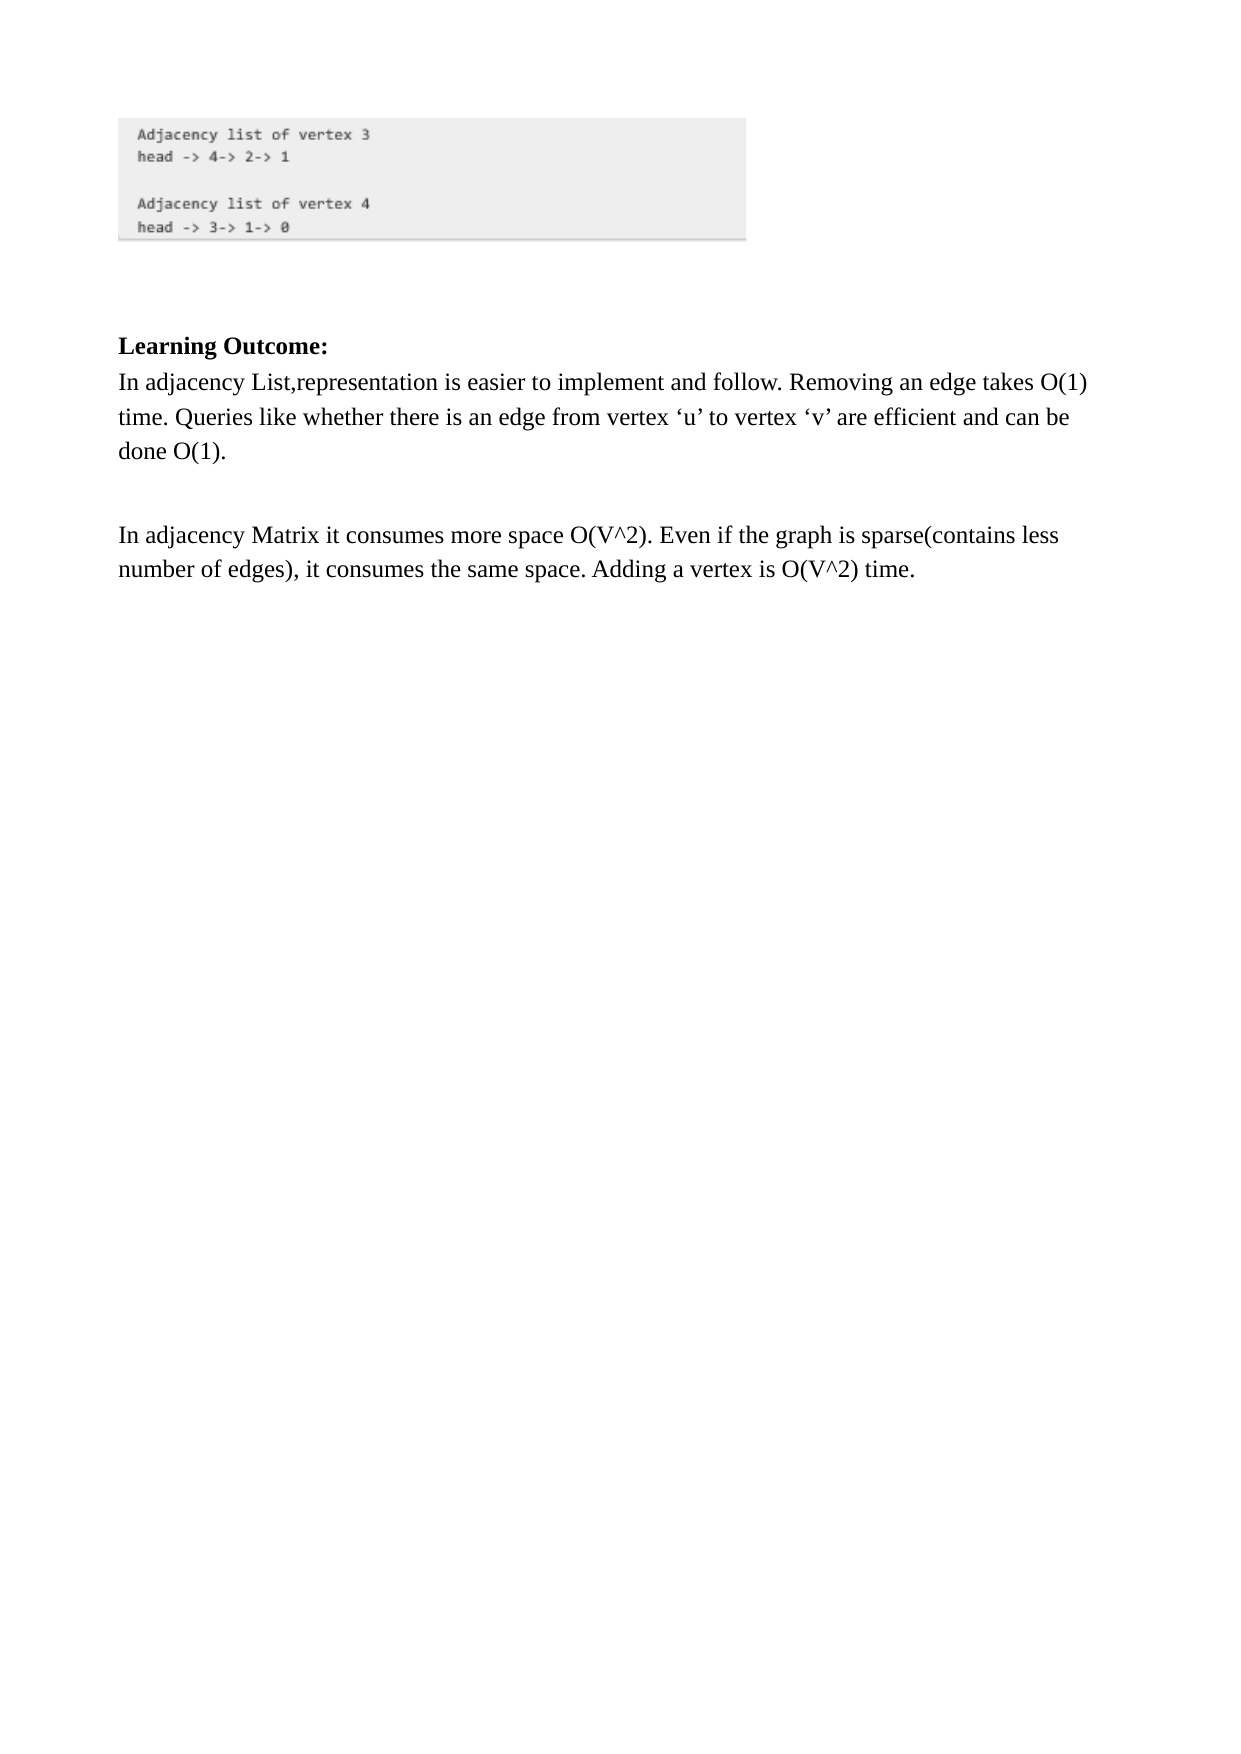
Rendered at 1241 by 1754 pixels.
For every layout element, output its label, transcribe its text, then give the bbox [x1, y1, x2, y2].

picture [118, 118, 747, 242]
text In adjacency Matrix it consumes more space O(V^2). Even if the graph is sparse(contains less number of edges), it consumes the same space. Adding a vertex is O(V^2) time. [118, 520, 1122, 583]
text Learning Outcome: [118, 331, 1122, 359]
text In adjacency List,representation is easier to implement and follow. Removing an edge takes O(1) time. Queries like whether there is an edge from vertex ‘u’ to vertex ‘v’ are efficient and can be done O(1). [118, 367, 1122, 465]
